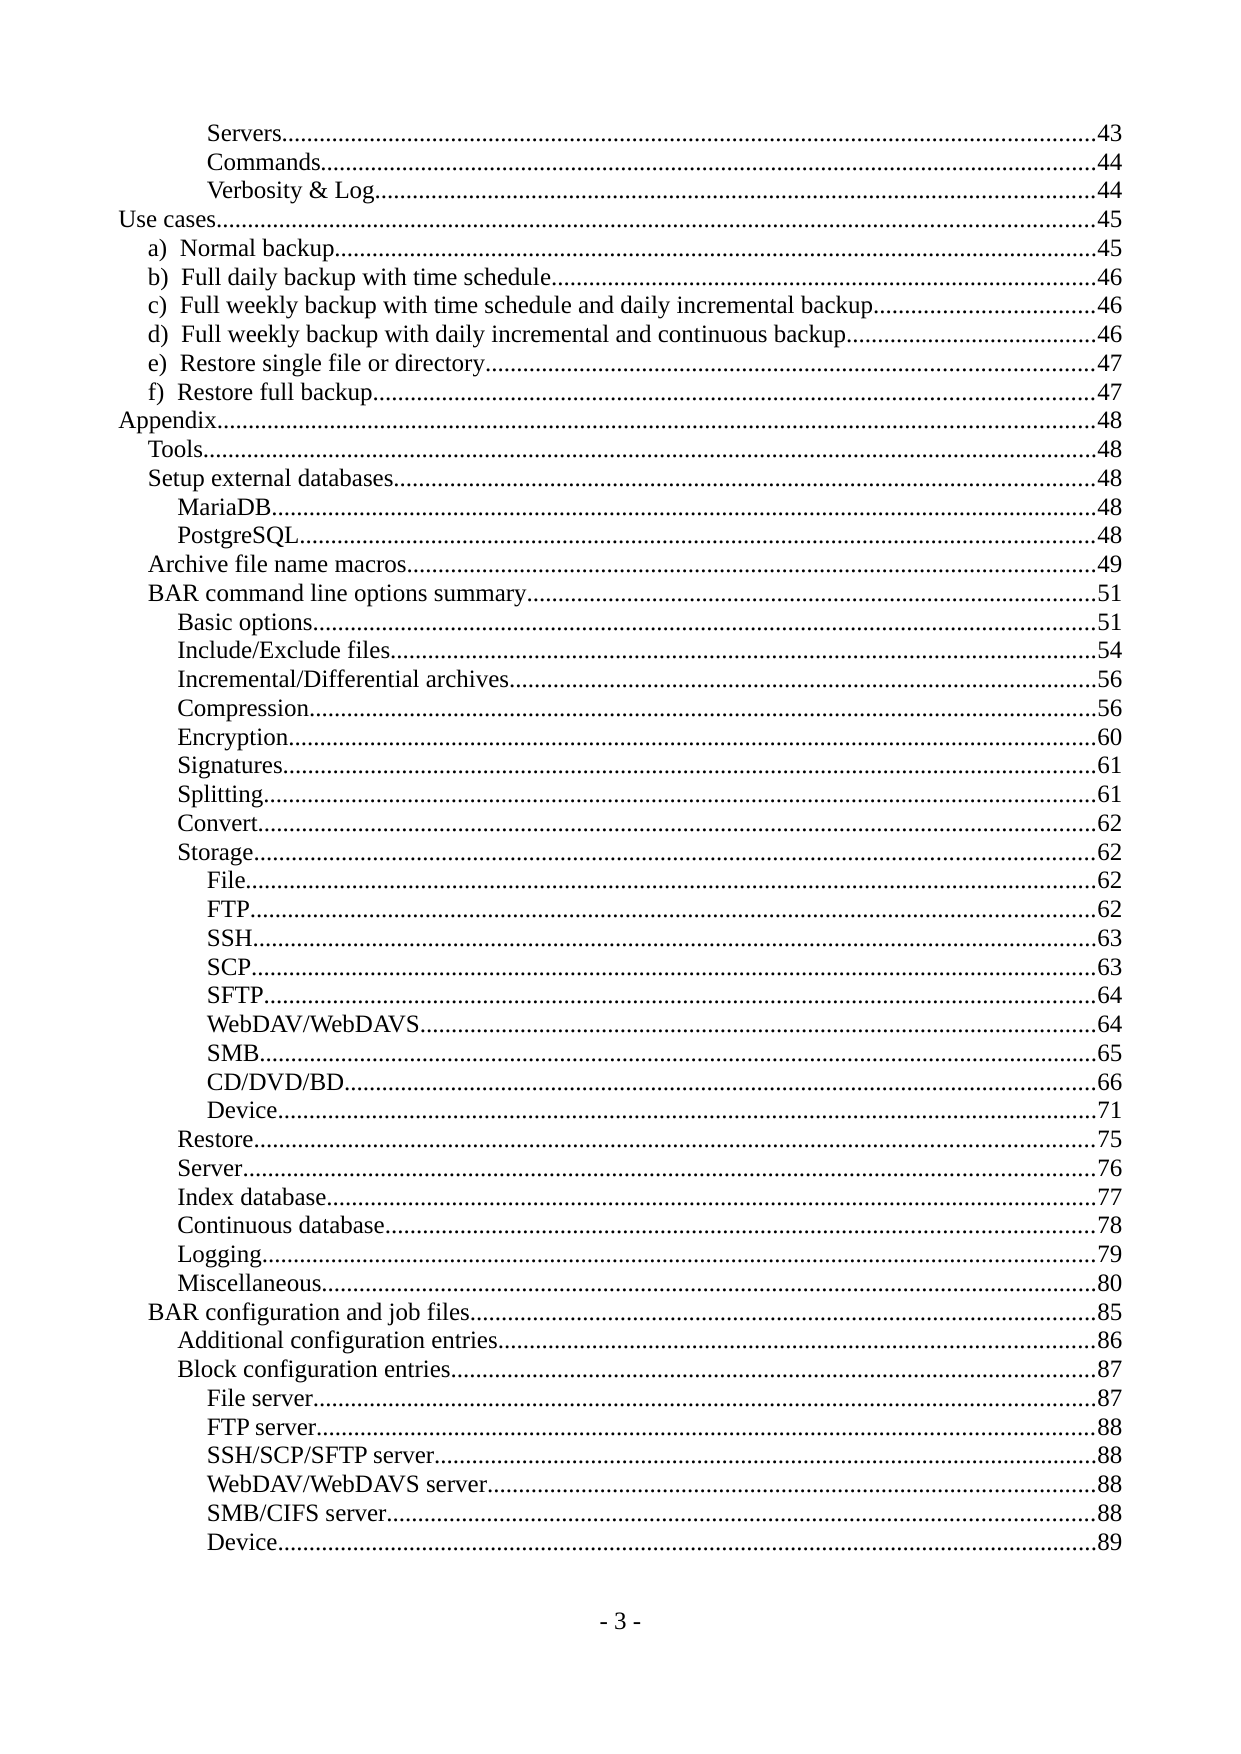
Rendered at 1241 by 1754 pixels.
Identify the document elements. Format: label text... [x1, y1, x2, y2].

text Index database 77 [177, 1182, 1122, 1211]
text Logging 79 [177, 1239, 1122, 1268]
text WebDAV/WebDAVS 64 [207, 1009, 1122, 1038]
text Include/Exclude files 54 [177, 636, 1122, 664]
text f) Restore full backup 47 [148, 377, 1122, 406]
text c) Full weekly backup with time schedule and daily incremental backup 46 [148, 291, 1122, 319]
text SSH 63 [207, 923, 1122, 952]
text e) Restore single file or directory 47 [148, 348, 1122, 377]
text d) Full weekly backup with daily incremental and continuous backup 46 [148, 319, 1122, 348]
text Use cases 45 [118, 204, 1122, 233]
text SSH/SCP/SFTP server 88 [207, 1441, 1122, 1469]
text Tools 48 [148, 434, 1122, 463]
text MariaDB 48 [177, 492, 1122, 521]
text Verbosity & Log 44 [207, 176, 1122, 204]
text WebDAV/WebDAVS server 88 [207, 1469, 1122, 1498]
text SMB 65 [207, 1038, 1122, 1067]
text FTP 62 [207, 894, 1122, 923]
text FTP server 88 [207, 1412, 1122, 1441]
text Miscellaneous 80 [177, 1268, 1122, 1297]
text SMB/CIFS server 88 [207, 1498, 1122, 1527]
text Server 76 [177, 1153, 1122, 1182]
text File 62 [207, 866, 1122, 894]
text Incremental/Differential archives 56 [177, 664, 1122, 693]
text Device 89 [207, 1527, 1122, 1556]
text CD/DVD/BD 66 [207, 1067, 1122, 1096]
text Servers 43 [207, 118, 1122, 147]
text Commands 44 [207, 147, 1122, 176]
text File server 87 [207, 1383, 1122, 1412]
text Device 71 [207, 1096, 1122, 1124]
text Appendix 48 [118, 406, 1122, 434]
text Storage 62 [177, 837, 1122, 866]
text Block configuration entries 87 [177, 1354, 1122, 1383]
text Archive file name macros 49 [148, 549, 1122, 578]
text BAR configuration and job files 85 [148, 1297, 1122, 1326]
text b) Full daily backup with time schedule 46 [148, 262, 1122, 291]
text Signatures 61 [177, 751, 1122, 779]
text Additional configuration entries 86 [177, 1326, 1122, 1354]
text Compression 56 [177, 693, 1122, 722]
text Convert 62 [177, 808, 1122, 837]
text Restore 75 [177, 1124, 1122, 1153]
text PostgreSQL 48 [177, 521, 1122, 549]
text Basic options 51 [177, 607, 1122, 636]
text SFTP 64 [207, 981, 1122, 1009]
text a) Normal backup 45 [148, 233, 1122, 262]
text Continuous database 78 [177, 1211, 1122, 1239]
text Setup external databases 48 [148, 463, 1122, 492]
text Splitting 61 [177, 779, 1122, 808]
text BAR command line options summary 51 [148, 578, 1122, 607]
text SCP 63 [207, 952, 1122, 981]
text Encryption 60 [177, 722, 1122, 751]
